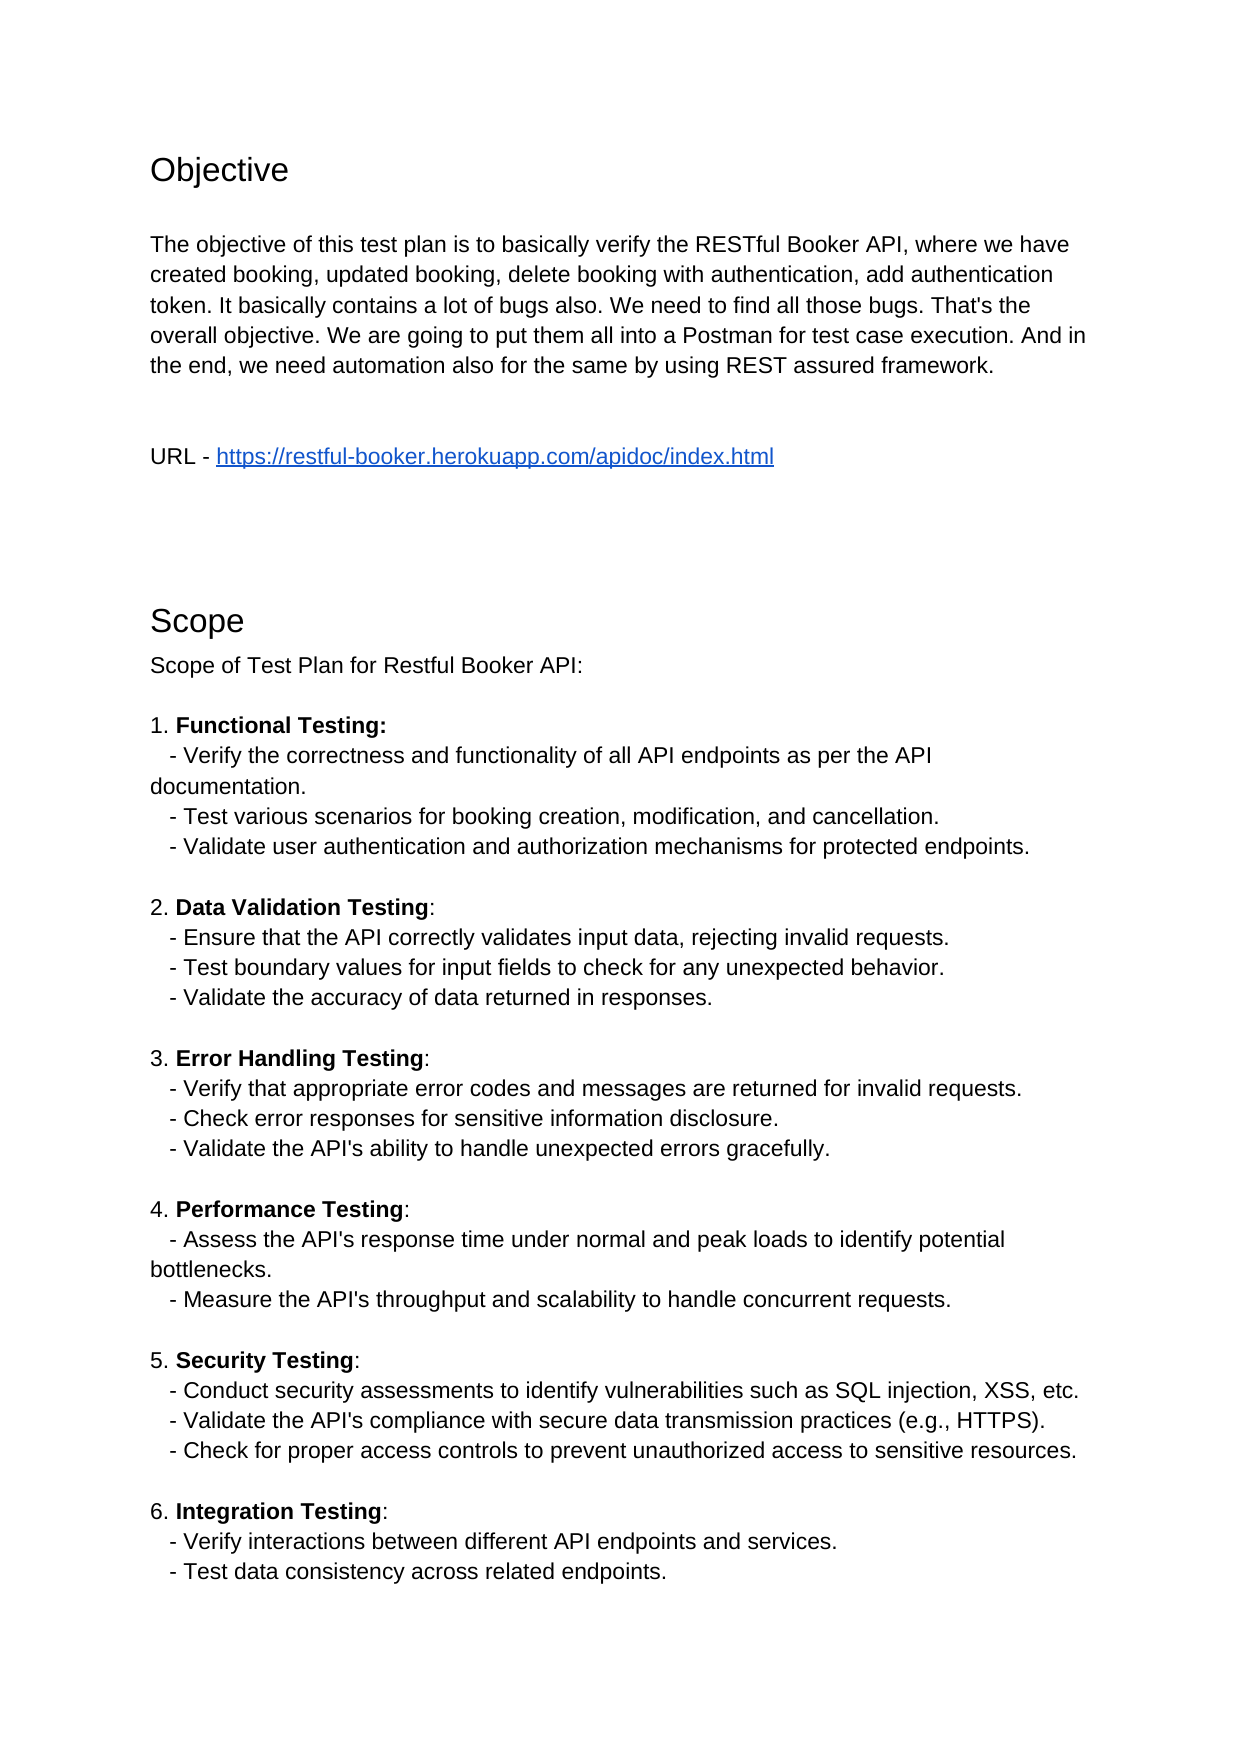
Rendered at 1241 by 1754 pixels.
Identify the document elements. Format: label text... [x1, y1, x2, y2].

text - Conduct security assessments to identify vulnerabilities such as SQL injection, XSS, etc. [150, 1377, 1090, 1403]
text - Test data consistency across related endpoints. [150, 1558, 1090, 1584]
text 3. Error Handling Testing: [150, 1044, 1090, 1071]
subtitle Objective [150, 150, 1090, 188]
text - Validate the API's ability to handle unexpected errors gracefully. [150, 1135, 1090, 1162]
text - Test boundary values for input fields to check for any unexpected behavior. [150, 954, 1090, 980]
text - Verify interactions between different API endpoints and services. [150, 1528, 1090, 1554]
text - Verify that appropriate error codes and messages are returned for invalid requests. [150, 1075, 1090, 1101]
text - Assess the API's response time under normal and peak loads to identify potential bottlenecks. [150, 1226, 1090, 1282]
text - Ensure that the API correctly validates input data, rejecting invalid requests. [150, 924, 1090, 950]
text The objective of this test plan is to basically verify the RESTful Booker API, where we have created booking, updated booking, delete booking with authentication, add authentication token. It basically contains a lot of bugs also. We need to find all those bugs. That's the overall objective. We are going to put them all into a Postman for test case execution. And in the end, we need automation also for the same by using REST assured framework. [150, 231, 1090, 378]
text - Test various scenarios for booking creation, modification, and cancellation. [150, 803, 1090, 829]
text 4. Performance Testing: [150, 1196, 1090, 1222]
text - Validate user authentication and authorization mechanisms for protected endpoints. [150, 833, 1090, 859]
subtitle Scope [150, 601, 1090, 639]
text 2. Data Validation Testing: [150, 893, 1090, 920]
text URL - https://restful-booker.herokuapp.com/apidoc/index.html [150, 443, 1090, 469]
text 5. Security Testing: [150, 1347, 1090, 1373]
text 1. Functional Testing: [150, 712, 1090, 739]
text Scope of Test Plan for Restful Booker API: [150, 652, 1090, 678]
text - Check error responses for sensitive information disclosure. [150, 1105, 1090, 1131]
text - Check for proper access controls to prevent unauthorized access to sensitive resources. [150, 1437, 1090, 1464]
text - Validate the API's compliance with secure data transmission practices (e.g., HTTPS). [150, 1407, 1090, 1433]
text - Validate the accuracy of data returned in responses. [150, 984, 1090, 1011]
text - Verify the correctness and functionality of all API endpoints as per the API documentation. [150, 742, 1090, 799]
text - Measure the API's throughput and scalability to handle concurrent requests. [150, 1286, 1090, 1313]
text 6. Integration Testing: [150, 1498, 1090, 1524]
